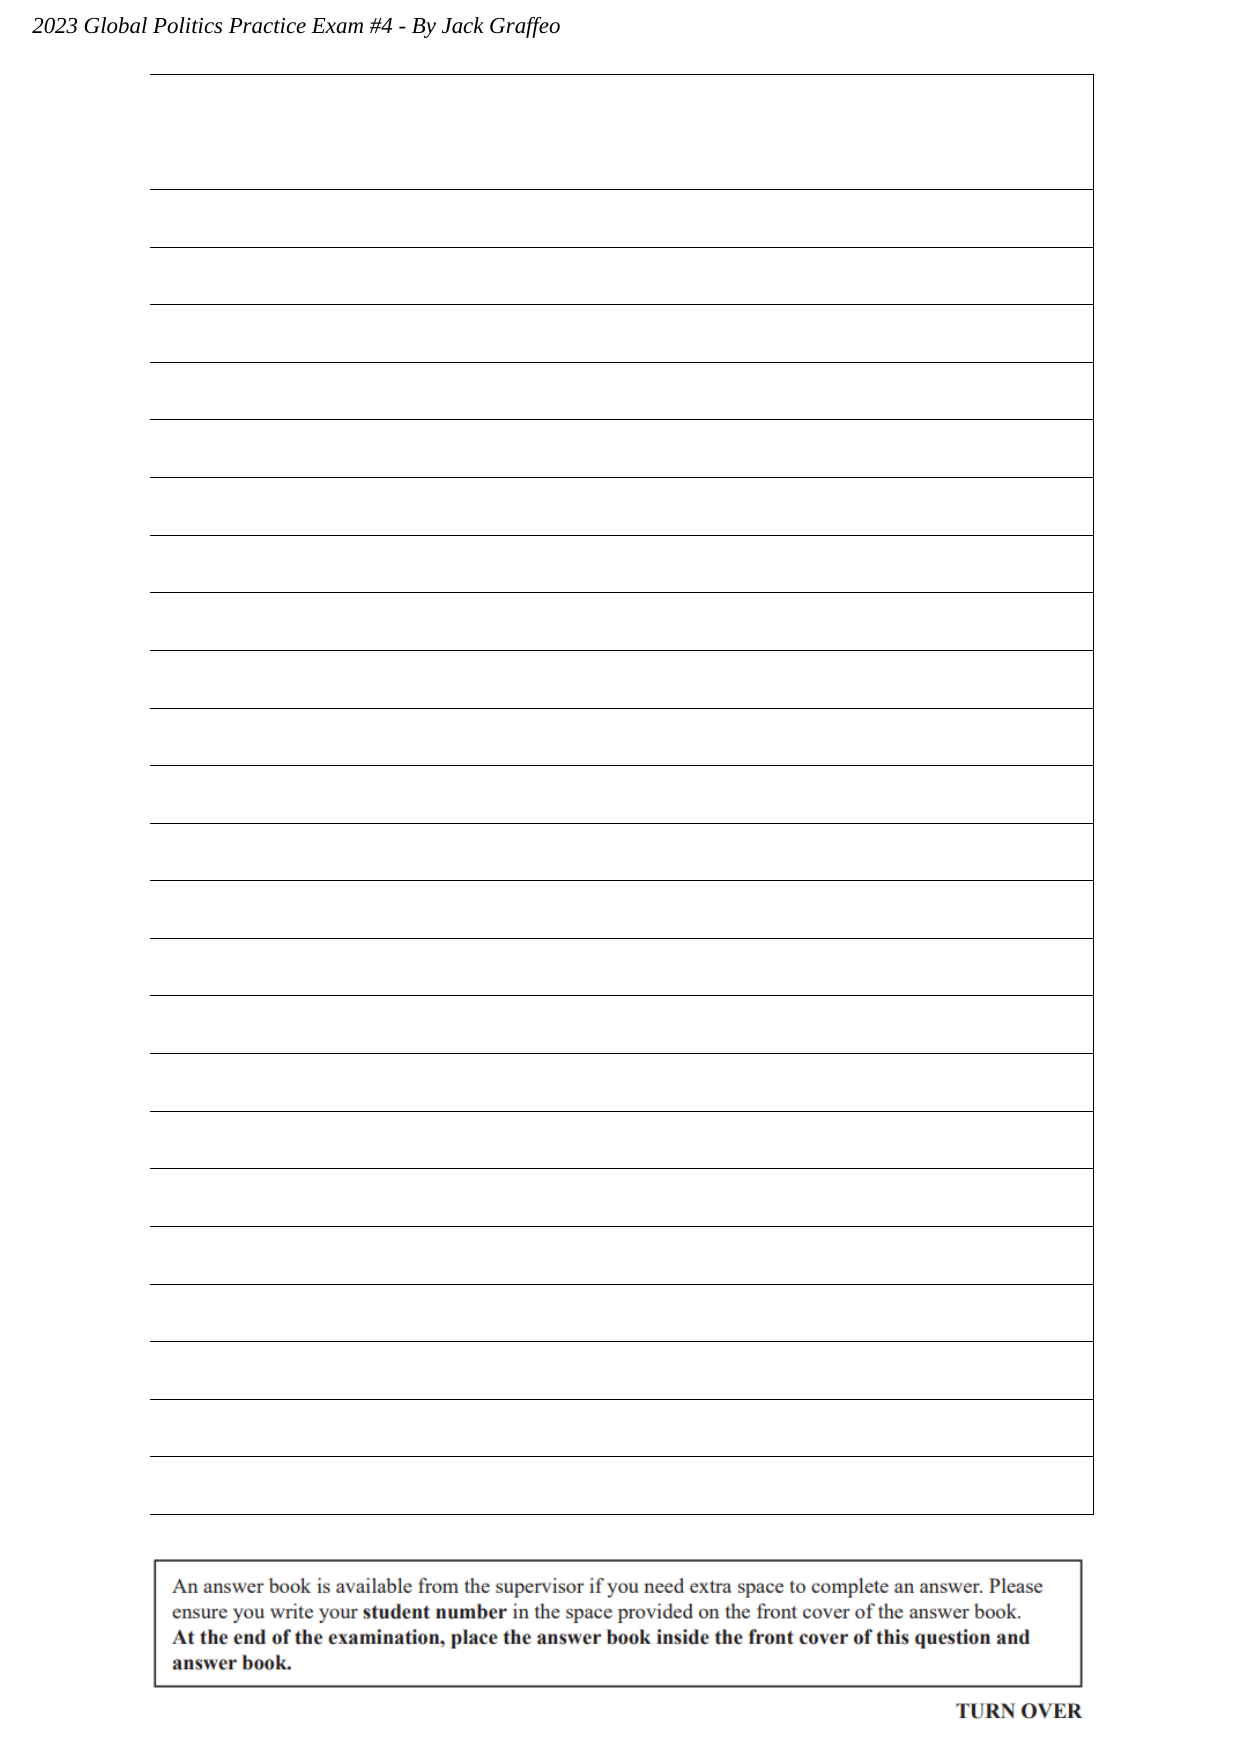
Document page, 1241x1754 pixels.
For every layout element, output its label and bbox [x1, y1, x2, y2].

table_cell [150, 478, 1093, 534]
table_cell [150, 190, 1093, 247]
table_cell [150, 305, 1093, 362]
table_cell [150, 939, 1093, 995]
table_cell [150, 75, 1093, 131]
table_cell [150, 1285, 1093, 1341]
table_cell [150, 420, 1093, 477]
table_cell [150, 1169, 1093, 1226]
picture [149, 1550, 1091, 1732]
table_cell [150, 881, 1093, 938]
table_cell [150, 133, 1093, 189]
table_cell [150, 709, 1093, 765]
table_cell [150, 1227, 1093, 1283]
table_cell [150, 1400, 1093, 1456]
table_cell [150, 1457, 1093, 1514]
table_cell [150, 1342, 1093, 1399]
table_cell [150, 593, 1093, 650]
table_cell [150, 1054, 1093, 1111]
table_cell [150, 651, 1093, 707]
table_cell [150, 536, 1093, 592]
table_cell [150, 766, 1093, 823]
table_cell [150, 824, 1093, 880]
table_cell [150, 996, 1093, 1053]
table_cell [150, 363, 1093, 419]
table_cell [150, 248, 1093, 304]
table_cell [150, 1112, 1093, 1168]
